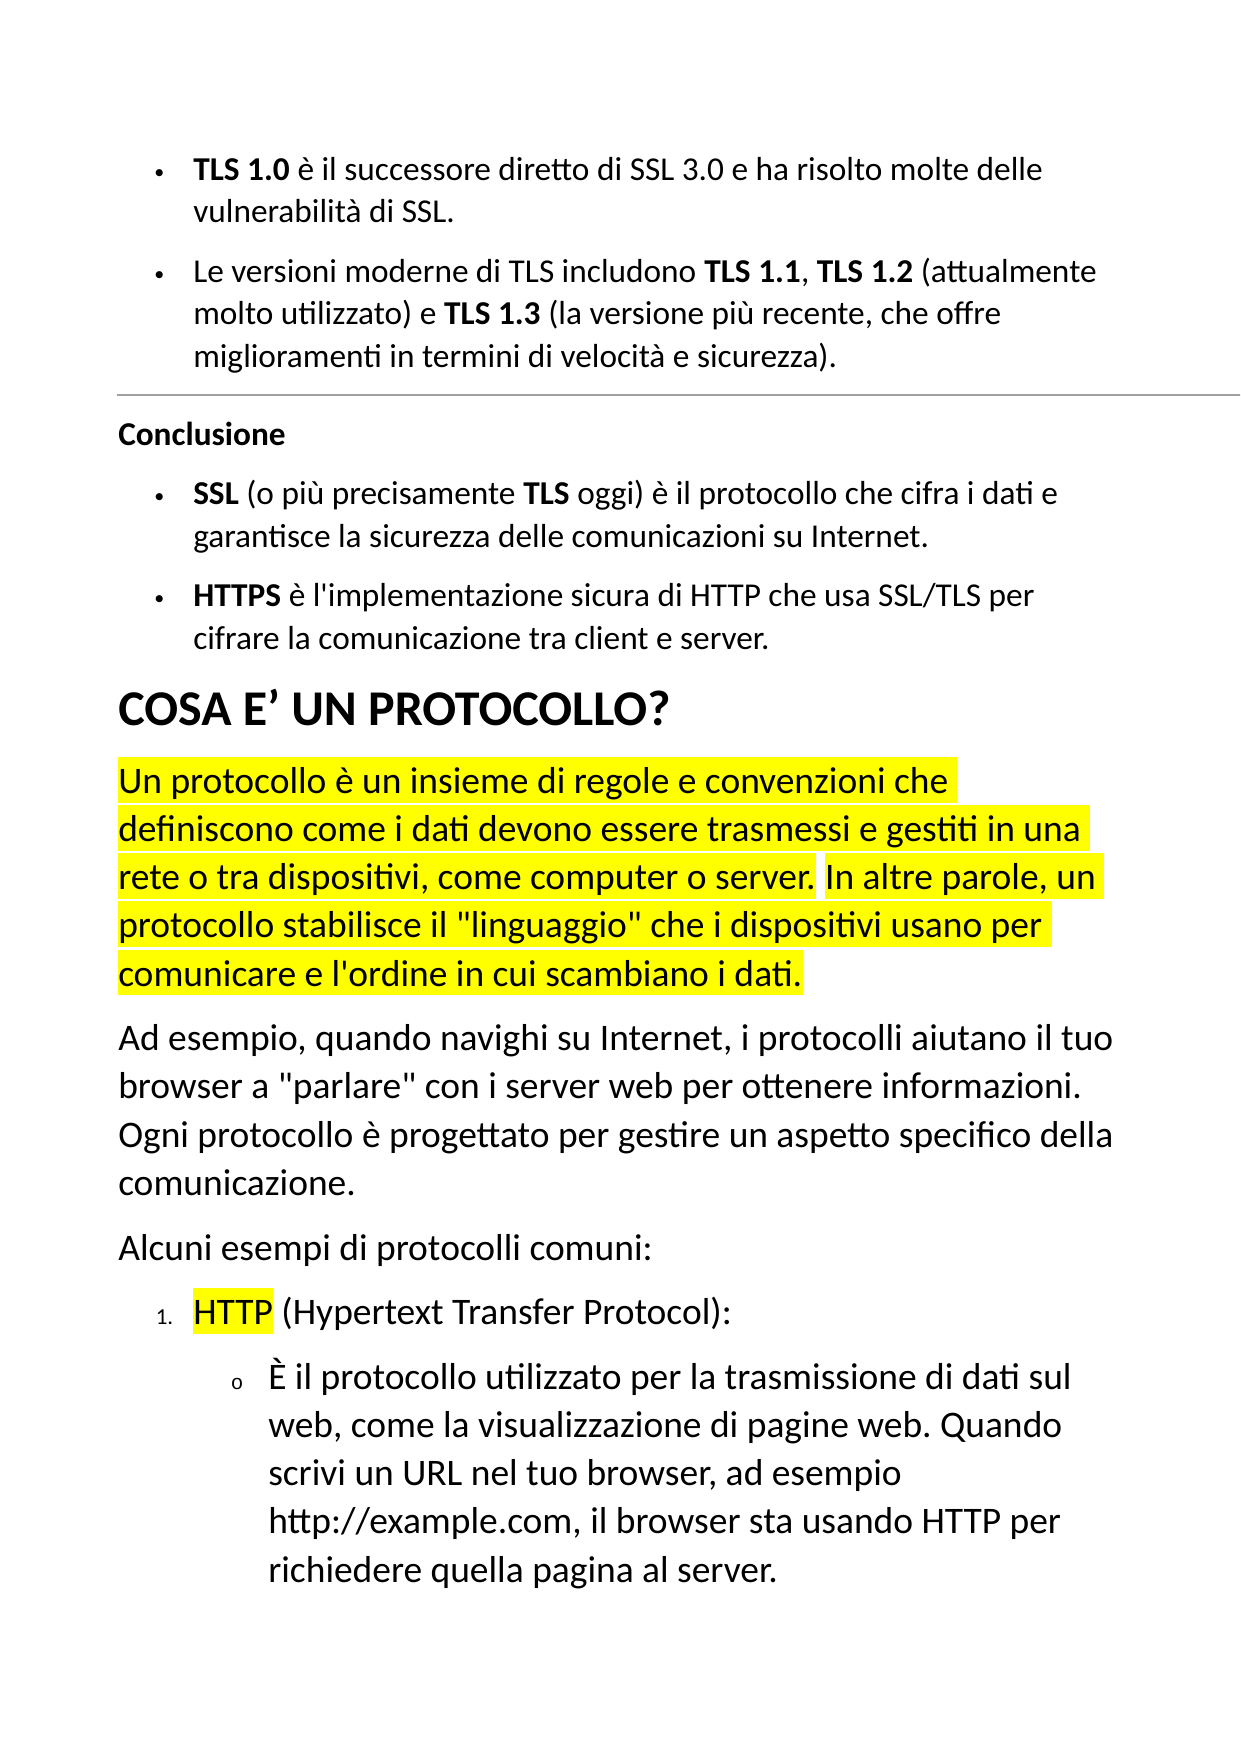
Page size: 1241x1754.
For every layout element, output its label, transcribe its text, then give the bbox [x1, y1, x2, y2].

list HTTPS è l'implementazione sicura di HTTP che usa SSL/TLS per cifrare la comunicazione tra client e server. [156, 574, 1122, 658]
list TLS 1.0 è il successore diretto di SSL 3.0 e ha risolto molte delle vulnerabilità di SSL. [156, 148, 1122, 231]
text Un protocollo è un insieme di regole e convenzioni che definiscono come i dati devono essere trasmessi e gestiti in una rete o tra dispositivi, come computer o server. In altre parole, un protocollo stabilisce il "linguaggio" che i dispositivi usano per comunicare e l'ordine in cui scambiano i dati. [118, 757, 1122, 995]
text COSA E’ UN PROTOCOLLO? [118, 676, 1122, 737]
list SSL (o più precisamente TLS oggi) è il protocollo che cifra i dati e garantisce la sicurezza delle comunicazioni su Internet. [156, 472, 1122, 556]
text Alcuni esempi di protocolli comuni: [118, 1223, 1122, 1269]
text Conclusione [118, 413, 1122, 453]
list Le versioni moderne di TLS includono TLS 1.1, TLS 1.2 (attualmente molto utilizzato) e TLS 1.3 (la versione più recente, che offre miglioramenti in termini di velocità e sicurezza). [156, 250, 1122, 376]
list HTTP (Hypertext Transfer Protocol): [156, 1288, 1122, 1334]
text Ad esempio, quando navighi su Internet, i protocolli aiutano il tuo browser a "parlare" con i server web per ottenere informazioni. Ogni protocollo è progettato per gestire un aspetto specifico della comunicazione. [118, 1014, 1122, 1204]
list È il protocollo utilizzato per la trasmissione di dati sul web, come la visualizzazione di pagine web. Quando scrivi un URL nel tuo browser, ad esempio http://example.com, il browser sta usando HTTP per richiedere quella pagina al server. [231, 1353, 1122, 1591]
